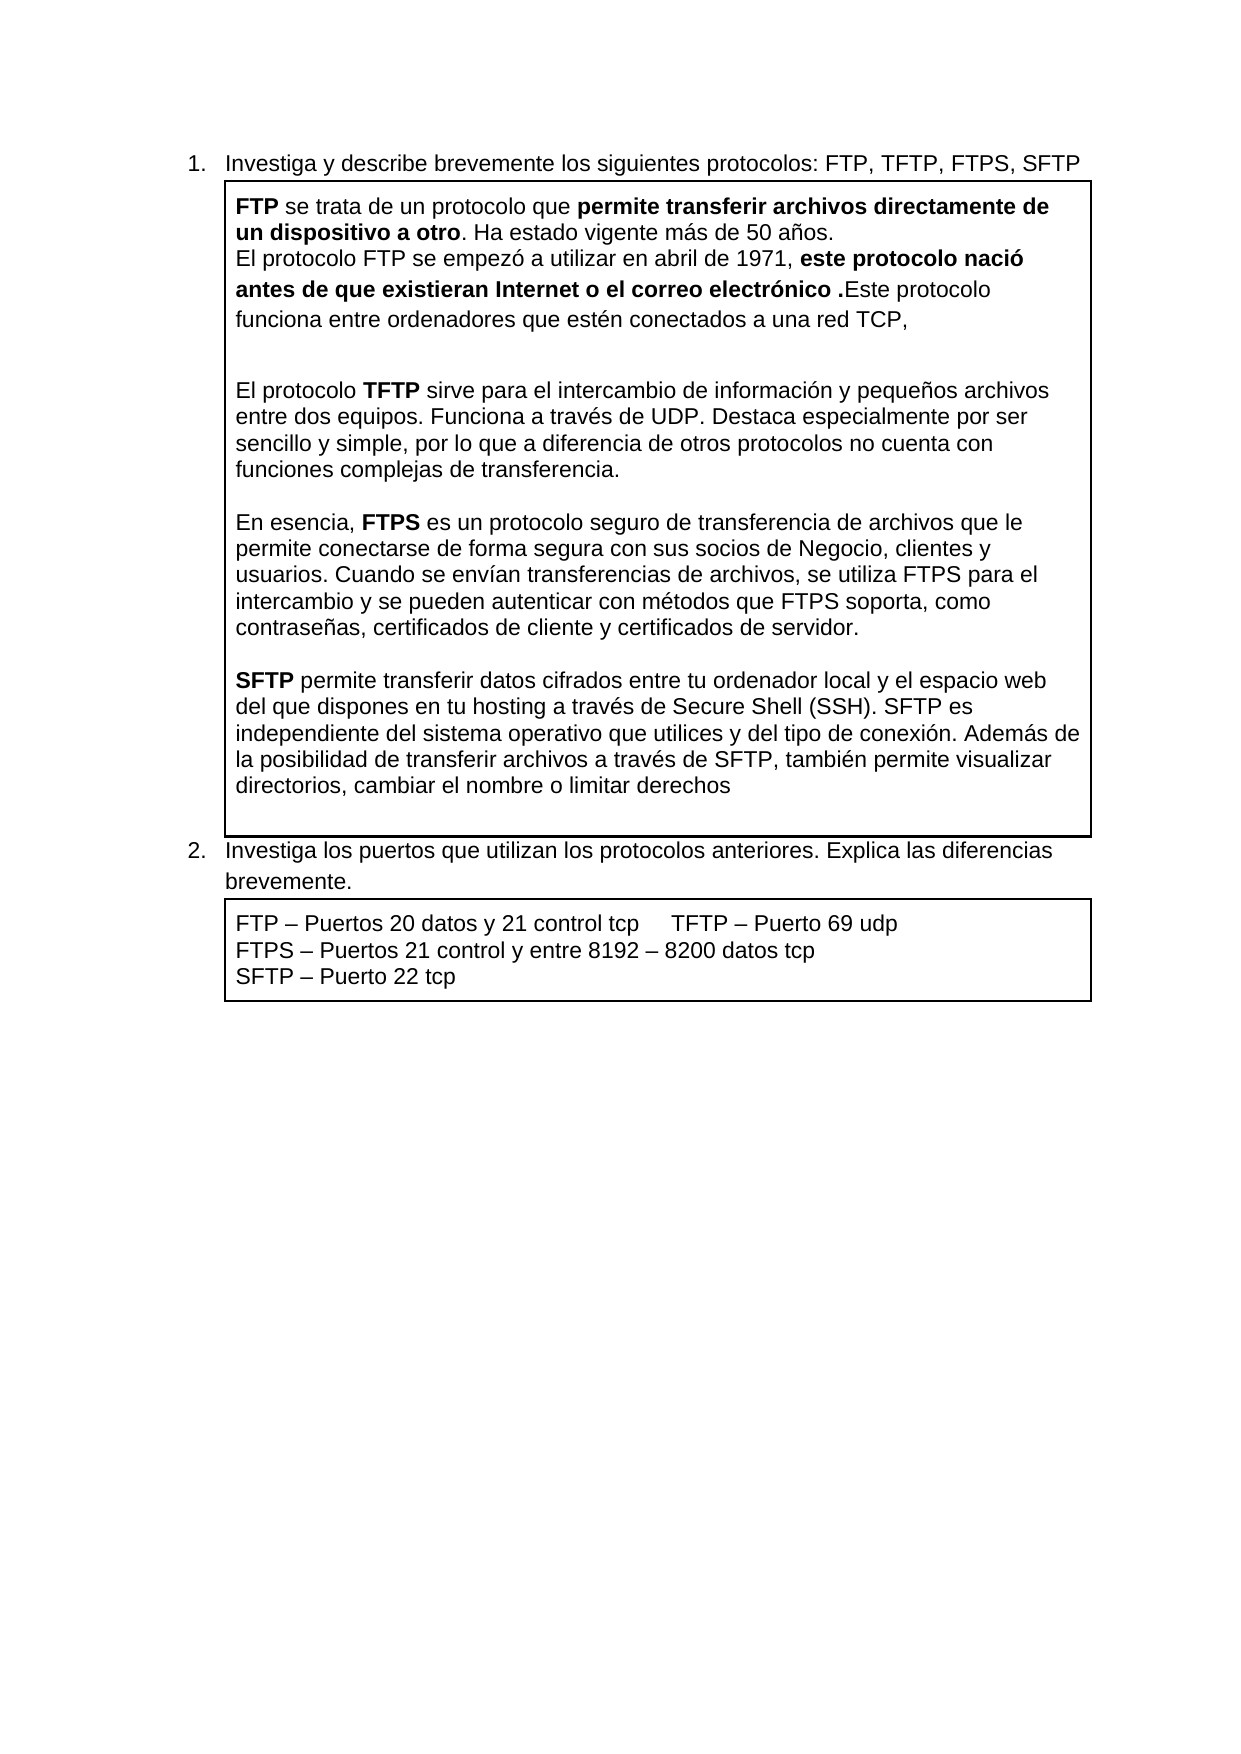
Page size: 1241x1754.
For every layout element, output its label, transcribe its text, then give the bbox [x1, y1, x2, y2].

table_header FTP – Puertos 20 datos y 21 control tcp TFTP – Puerto 69 udp FTPS – Puertos 21 control y entre 8192 – 8200 datos tcp SFTP – Puerto 22 tcp [226, 900, 1090, 1000]
list Investiga y describe brevemente los siguientes protocolos: FTP, TFTP, FTPS, SFTP [187, 150, 1090, 176]
table_header FTP se trata de un protocolo que permite transferir archivos directamente de un dispositivo a otro. Ha estado vigente más de 50 años. El protocolo FTP se empezó a utilizar en abril de 1971, este protocolo nació antes de que existieran Internet o el correo electrónico .Este protocolo funciona entre ordenadores que estén conectados a una red TCP, El protocolo TFTP sirve para el intercambio de información y pequeños archivos entre dos equipos. Funciona a través de UDP. Destaca especialmente por ser sencillo y simple, por lo que a diferencia de otros protocolos no cuenta con funciones complejas de transferencia. En esencia, FTPS es un protocolo seguro de transferencia de archivos que le permite conectarse de forma segura con sus socios de Negocio, clientes y usuarios. Cuando se envían transferencias de archivos, se utiliza FTPS para el intercambio y se pueden autenticar con métodos que FTPS soporta, como contraseñas, certificados de cliente y certificados de servidor. SFTP permite transferir datos cifrados entre tu ordenador local y el espacio web del que dispones en tu hosting a través de Secure Shell (SSH). SFTP es independiente del sistema operativo que utilices y del tipo de conexión. Además de la posibilidad de transferir archivos a través de SFTP, también permite visualizar directorios, cambiar el nombre o limitar derechos [226, 182, 1090, 835]
list Investiga los puertos que utilizan los protocolos anteriores. Explica las diferencias brevemente. [187, 837, 1090, 894]
